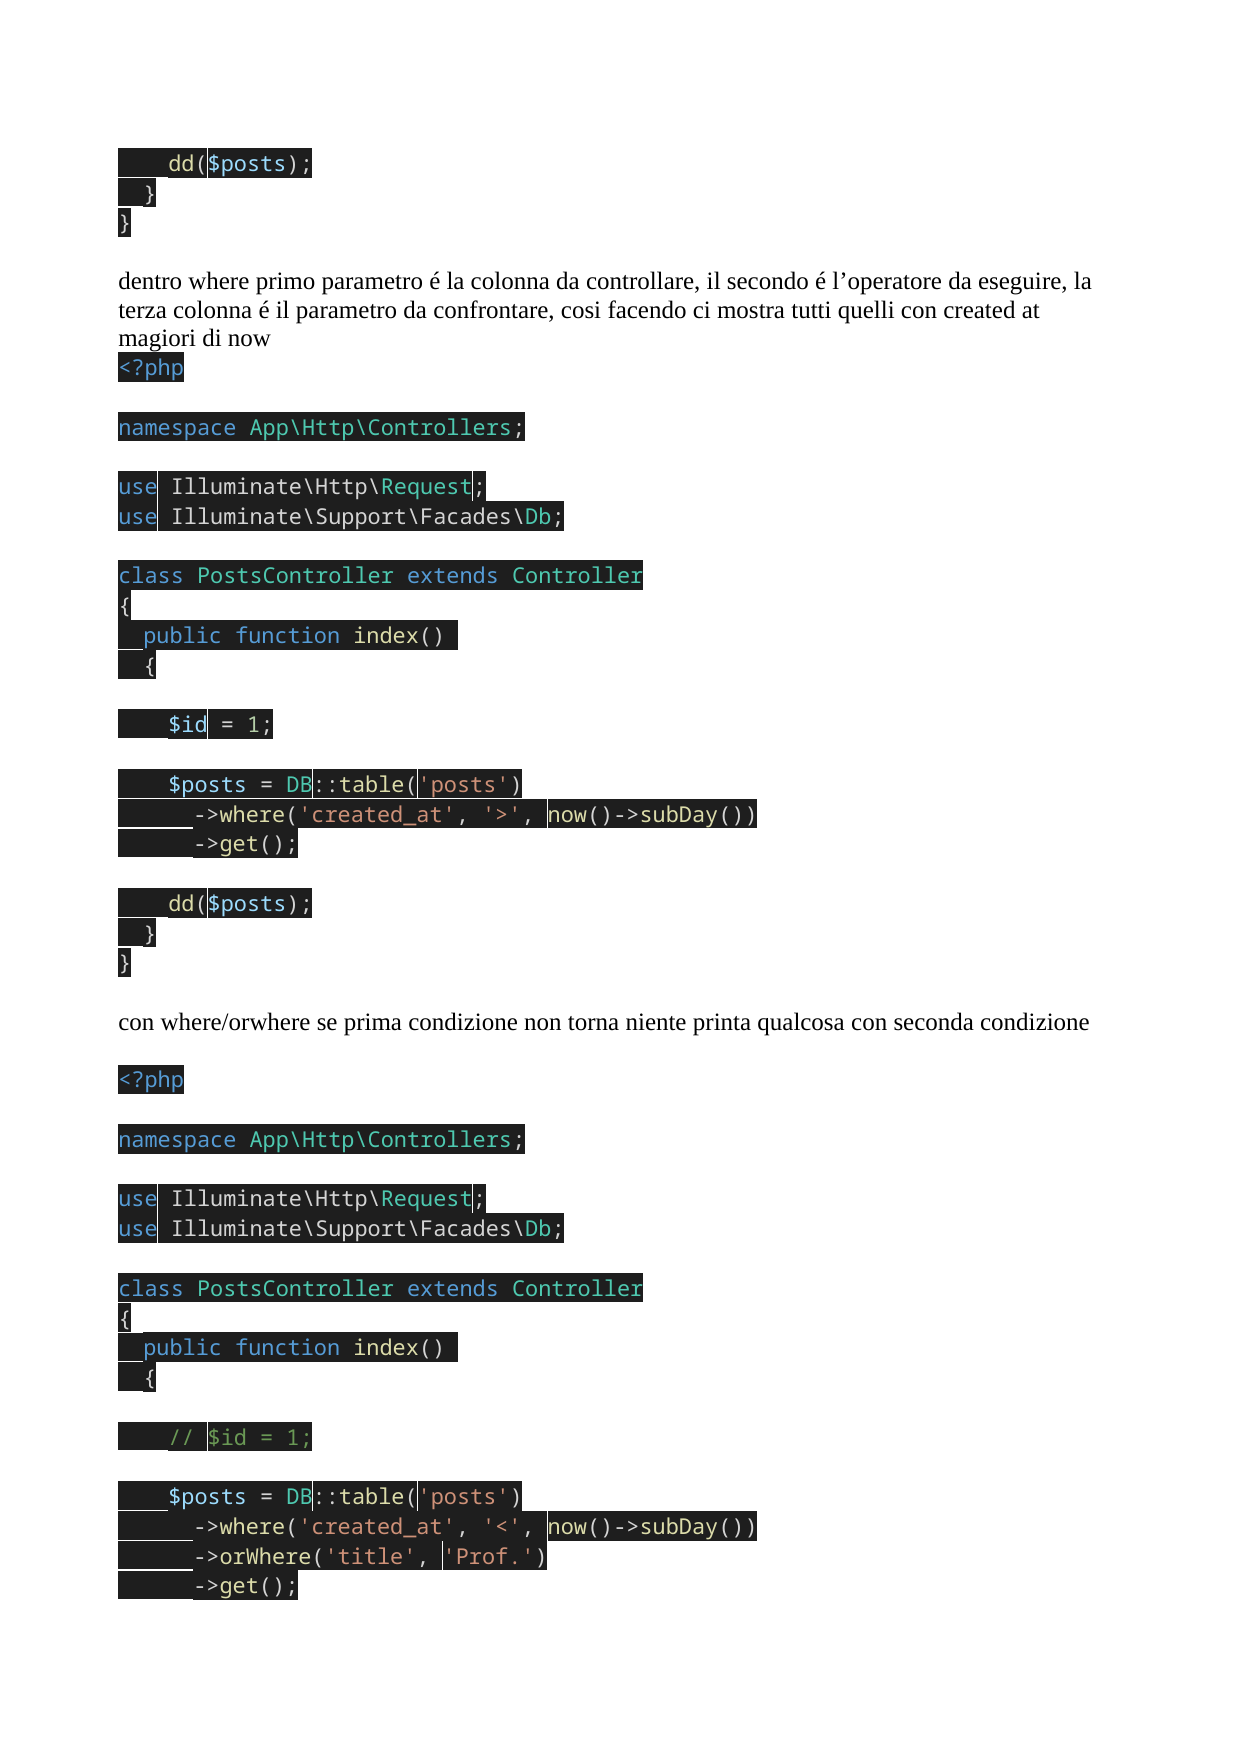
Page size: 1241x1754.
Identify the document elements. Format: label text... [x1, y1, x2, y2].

text $posts = DB::table('posts') [118, 1481, 1122, 1511]
text ->where('created_at', '<', now()->subDay()) [118, 1511, 1122, 1541]
text { [118, 1362, 1122, 1392]
text ->get(); [118, 1570, 1122, 1600]
text { [118, 1302, 1122, 1332]
text dd($posts); [118, 148, 1122, 178]
text // $id = 1; [118, 1422, 1122, 1451]
text } [118, 947, 1122, 977]
text use Illuminate\Http\Request; [118, 1183, 1122, 1213]
text } [118, 918, 1122, 947]
text dd($posts); [118, 888, 1122, 918]
text <?php [118, 1064, 1122, 1094]
text ->where('created_at', '>', now()->subDay()) [118, 798, 1122, 828]
text class PostsController extends Controller [118, 1273, 1122, 1302]
text public function index() [118, 1332, 1122, 1362]
text $id = 1; [118, 709, 1122, 739]
text ->get(); [118, 828, 1122, 858]
text use Illuminate\Http\Request; [118, 471, 1122, 501]
text ->orWhere('title', 'Prof.') [118, 1541, 1122, 1570]
text con where/orwhere se prima condizione non torna niente printa qualcosa con seconda condizione [118, 1007, 1122, 1036]
text namespace App\Http\Controllers; [118, 412, 1122, 441]
text class PostsController extends Controller [118, 560, 1122, 590]
text namespace App\Http\Controllers; [118, 1124, 1122, 1154]
text } [118, 178, 1122, 207]
text $posts = DB::table('posts') [118, 769, 1122, 798]
text use Illuminate\Support\Facades\Db; [118, 1213, 1122, 1243]
text dentro where primo parametro é la colonna da controllare, il secondo é l’operatore da eseguire, la terza colonna é il parametro da confrontare, cosi facendo ci mostra tutti quelli con created at magiori di now [118, 266, 1122, 352]
text } [118, 207, 1122, 237]
text { [118, 650, 1122, 679]
text { [118, 590, 1122, 620]
text <?php [118, 352, 1122, 382]
text public function index() [118, 620, 1122, 650]
text use Illuminate\Support\Facades\Db; [118, 501, 1122, 531]
